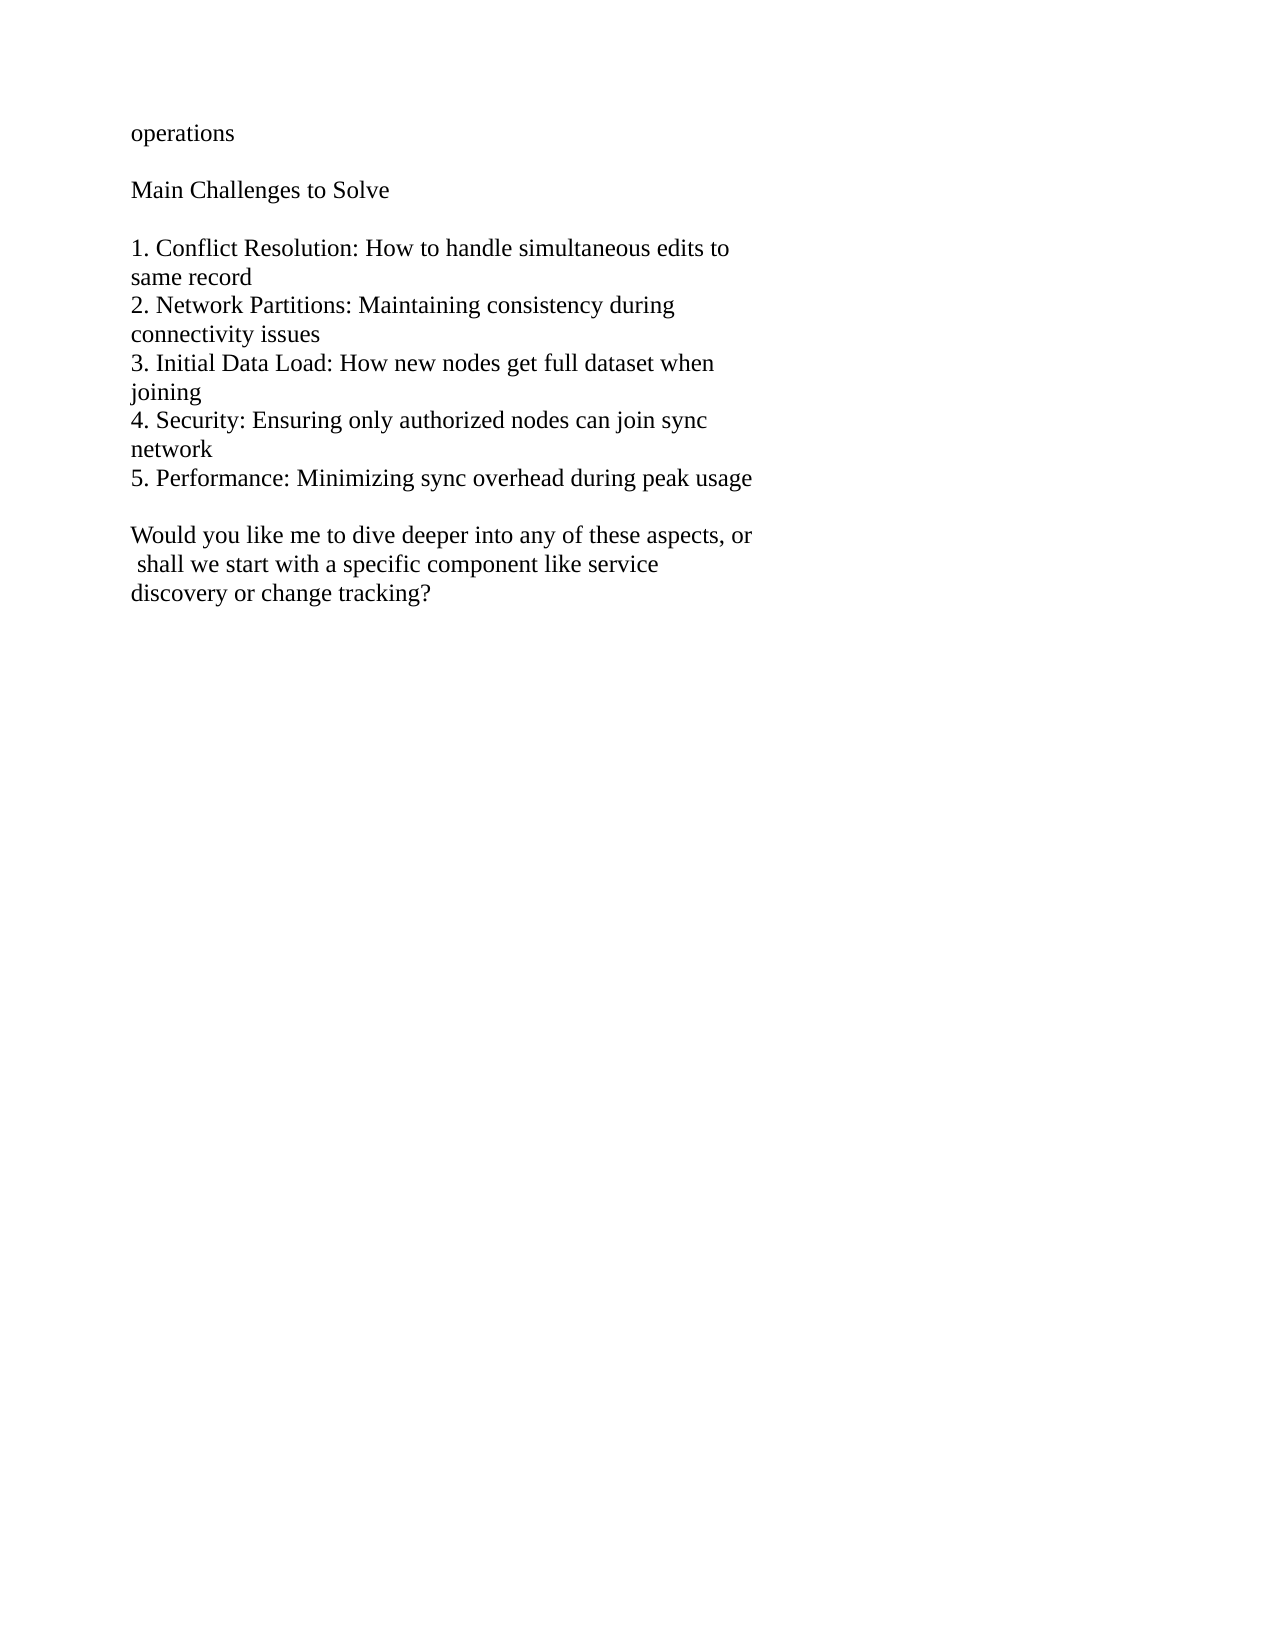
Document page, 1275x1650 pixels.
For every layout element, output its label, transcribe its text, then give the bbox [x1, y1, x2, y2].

text joining [118, 377, 1157, 406]
text 5. Performance: Minimizing sync overhead during peak usage [118, 463, 1157, 492]
text discovery or change tracking? [118, 578, 1157, 607]
text 2. Network Partitions: Maintaining consistency during [118, 291, 1157, 319]
text network [118, 434, 1157, 463]
text Would you like me to dive deeper into any of these aspects, or [118, 521, 1157, 549]
text 3. Initial Data Load: How new nodes get full dataset when [118, 348, 1157, 377]
text same record [118, 262, 1157, 291]
text Main Challenges to Solve [118, 176, 1157, 204]
text connectivity issues [118, 319, 1157, 348]
text 4. Security: Ensuring only authorized nodes can join sync [118, 406, 1157, 434]
text shall we start with a specific component like service [118, 549, 1157, 578]
text 1. Conflict Resolution: How to handle simultaneous edits to [118, 233, 1157, 262]
text operations [118, 118, 1157, 147]
